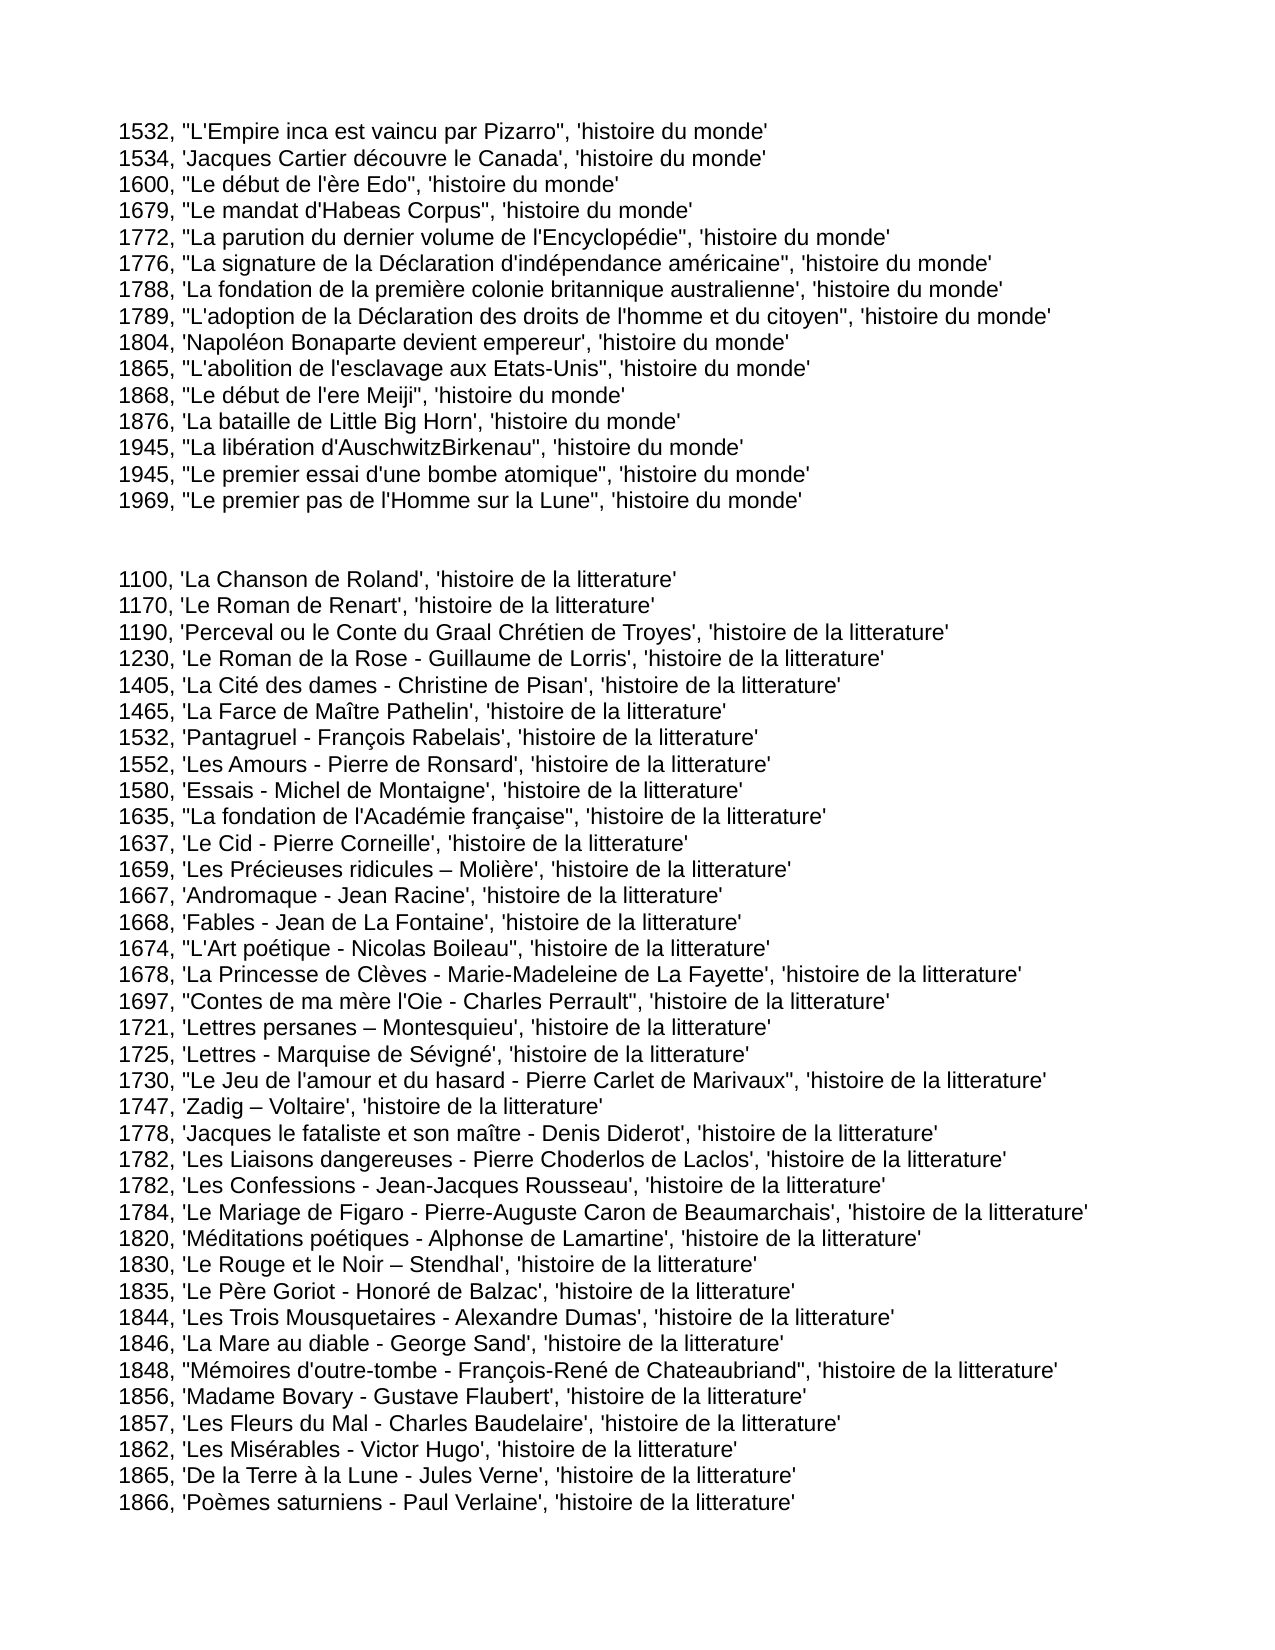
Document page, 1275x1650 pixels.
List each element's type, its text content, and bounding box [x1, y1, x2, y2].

text 1804, 'Napoléon Bonaparte devient empereur', 'histoire du monde' [118, 329, 1157, 355]
text 1679, "Le mandat d'Habeas Corpus", 'histoire du monde' [118, 197, 1157, 223]
text 1862, 'Les Misérables - Victor Hugo', 'histoire de la litterature' [118, 1436, 1157, 1462]
text 1678, 'La Princesse de Clèves - Marie-Madeleine de La Fayette', 'histoire de la litterature' [118, 961, 1157, 988]
text 1848, "Mémoires d'outre-tombe - François-René de Chateaubriand", 'histoire de la litterature' [118, 1357, 1157, 1383]
text 1230, 'Le Roman de la Rose - Guillaume de Lorris', 'histoire de la litterature' [118, 645, 1157, 672]
text 1170, 'Le Roman de Renart', 'histoire de la litterature' [118, 592, 1157, 619]
text 1789, "L'adoption de la Déclaration des droits de l'homme et du citoyen", 'histoire du monde' [118, 303, 1157, 329]
text 1674, "L'Art poétique - Nicolas Boileau", 'histoire de la litterature' [118, 935, 1157, 961]
text 1552, 'Les Amours - Pierre de Ronsard', 'histoire de la litterature' [118, 751, 1157, 777]
text 1532, 'Pantagruel - François Rabelais', 'histoire de la litterature' [118, 724, 1157, 751]
text 1465, 'La Farce de Maître Pathelin', 'histoire de la litterature' [118, 698, 1157, 724]
text 1788, 'La fondation de la première colonie britannique australienne', 'histoire du monde' [118, 276, 1157, 303]
text 1865, 'De la Terre à la Lune - Jules Verne', 'histoire de la litterature' [118, 1462, 1157, 1488]
text 1865, "L'abolition de l'esclavage aux Etats-Unis", 'histoire du monde' [118, 355, 1157, 382]
text 1667, 'Andromaque - Jean Racine', 'histoire de la litterature' [118, 882, 1157, 909]
text 1725, 'Lettres - Marquise de Sévigné', 'histoire de la litterature' [118, 1041, 1157, 1067]
text 1782, 'Les Liaisons dangereuses - Pierre Choderlos de Laclos', 'histoire de la litterature' [118, 1146, 1157, 1172]
text 1778, 'Jacques le fataliste et son maître - Denis Diderot', 'histoire de la litterature' [118, 1119, 1157, 1146]
text 1856, 'Madame Bovary - Gustave Flaubert', 'histoire de la litterature' [118, 1383, 1157, 1409]
text 1784, 'Le Mariage de Figaro - Pierre-Auguste Caron de Beaumarchais', 'histoire de la litterature' [118, 1199, 1157, 1225]
text 1782, 'Les Confessions - Jean-Jacques Rousseau', 'histoire de la litterature' [118, 1172, 1157, 1199]
text 1534, 'Jacques Cartier découvre le Canada', 'histoire du monde' [118, 144, 1157, 171]
text 1635, "La fondation de l'Académie française", 'histoire de la litterature' [118, 803, 1157, 830]
text 1830, 'Le Rouge et le Noir – Stendhal', 'histoire de la litterature' [118, 1251, 1157, 1278]
text 1868, "Le début de l'ere Meiji", 'histoire du monde' [118, 382, 1157, 408]
text 1820, 'Méditations poétiques - Alphonse de Lamartine', 'histoire de la litterature' [118, 1225, 1157, 1251]
text 1945, "La libération d'AuschwitzBirkenau", 'histoire du monde' [118, 434, 1157, 461]
text 1945, "Le premier essai d'une bombe atomique", 'histoire du monde' [118, 461, 1157, 487]
text 1866, 'Poèmes saturniens - Paul Verlaine', 'histoire de la litterature' [118, 1488, 1157, 1515]
text 1532, "L'Empire inca est vaincu par Pizarro", 'histoire du monde' [118, 118, 1157, 144]
text 1721, 'Lettres persanes – Montesquieu', 'histoire de la litterature' [118, 1014, 1157, 1041]
text 1846, 'La Mare au diable - George Sand', 'histoire de la litterature' [118, 1330, 1157, 1357]
text 1668, 'Fables - Jean de La Fontaine', 'histoire de la litterature' [118, 909, 1157, 935]
text 1776, "La signature de la Déclaration d'indépendance américaine", 'histoire du monde' [118, 250, 1157, 276]
text 1600, "Le début de l'ère Edo", 'histoire du monde' [118, 171, 1157, 197]
text 1730, "Le Jeu de l'amour et du hasard - Pierre Carlet de Marivaux", 'histoire de la litterature' [118, 1067, 1157, 1093]
text 1772, "La parution du dernier volume de l'Encyclopédie", 'histoire du monde' [118, 223, 1157, 250]
text 1100, 'La Chanson de Roland', 'histoire de la litterature' [118, 566, 1157, 592]
text 1697, "Contes de ma mère l'Oie - Charles Perrault", 'histoire de la litterature' [118, 988, 1157, 1014]
text 1747, 'Zadig – Voltaire', 'histoire de la litterature' [118, 1093, 1157, 1119]
text 1190, 'Perceval ou le Conte du Graal Chrétien de Troyes', 'histoire de la litterature' [118, 619, 1157, 645]
text 1580, 'Essais - Michel de Montaigne', 'histoire de la litterature' [118, 777, 1157, 803]
text 1835, 'Le Père Goriot - Honoré de Balzac', 'histoire de la litterature' [118, 1278, 1157, 1304]
text 1405, 'La Cité des dames - Christine de Pisan', 'histoire de la litterature' [118, 672, 1157, 698]
text 1659, 'Les Précieuses ridicules – Molière', 'histoire de la litterature' [118, 856, 1157, 882]
text 1857, 'Les Fleurs du Mal - Charles Baudelaire', 'histoire de la litterature' [118, 1409, 1157, 1436]
text 1637, 'Le Cid - Pierre Corneille', 'histoire de la litterature' [118, 830, 1157, 856]
text 1876, 'La bataille de Little Big Horn', 'histoire du monde' [118, 408, 1157, 434]
text 1969, "Le premier pas de l'Homme sur la Lune", 'histoire du monde' [118, 487, 1157, 513]
text 1844, 'Les Trois Mousquetaires - Alexandre Dumas', 'histoire de la litterature' [118, 1304, 1157, 1330]
